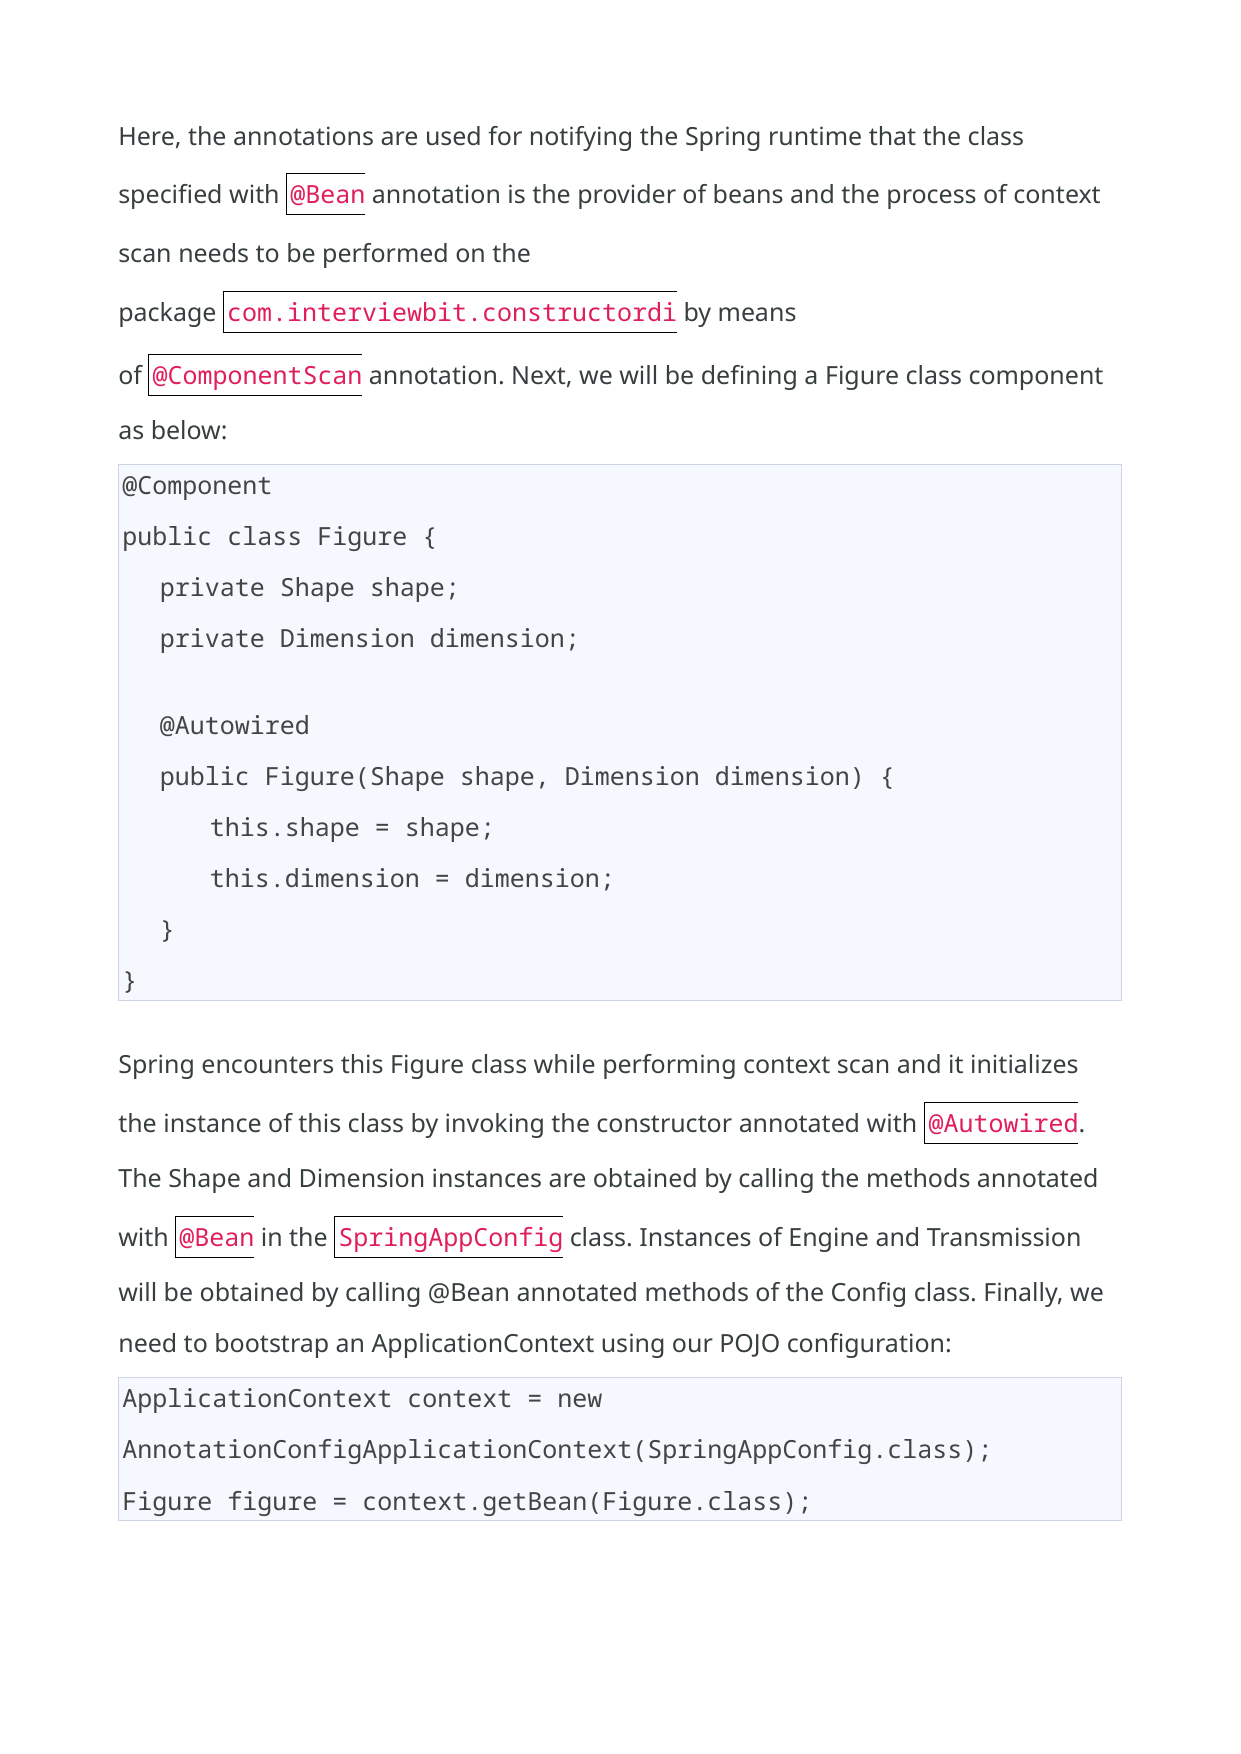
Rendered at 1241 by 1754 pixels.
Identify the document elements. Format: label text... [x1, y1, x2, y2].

text this.dimension = dimension; [119, 857, 1121, 895]
text } [119, 959, 1121, 1000]
text Here, the annotations are used for notifying the Spring runtime that the class specified with @Bean annotation is the provider of beans and the process of context scan needs to be performed on the package com.interviewbit.constructordi by means of @ComponentScan annotation. Next, we will be defining a Figure class component as below: [118, 118, 1122, 447]
text this.shape = shape; [119, 806, 1121, 844]
text Spring encounters this Figure class while performing context scan and it initializes the instance of this class by invoking the constructor annotated with @Autowired. The Shape and Dimension instances are obtained by calling the methods annotated with @Bean in the SpringAppConfig class. Instances of Engine and Transmission will be obtained by calling @Bean annotated methods of the Config class. Finally, we need to bootstrap an ApplicationContext using our POJO configuration: [118, 1047, 1122, 1360]
text Figure figure = context.getBean(Figure.class); [119, 1479, 1121, 1520]
text @Autowired [119, 703, 1121, 742]
text private Dimension dimension; [119, 617, 1121, 655]
text public class Figure { [119, 515, 1121, 553]
text ApplicationContext context = new AnnotationConfigApplicationContext(SpringAppConfig.class); [119, 1378, 1121, 1466]
text @Component [119, 465, 1121, 502]
text private Shape shape; [119, 566, 1121, 604]
text } [119, 908, 1121, 946]
text public Figure(Shape shape, Dimension dimension) { [119, 754, 1121, 793]
